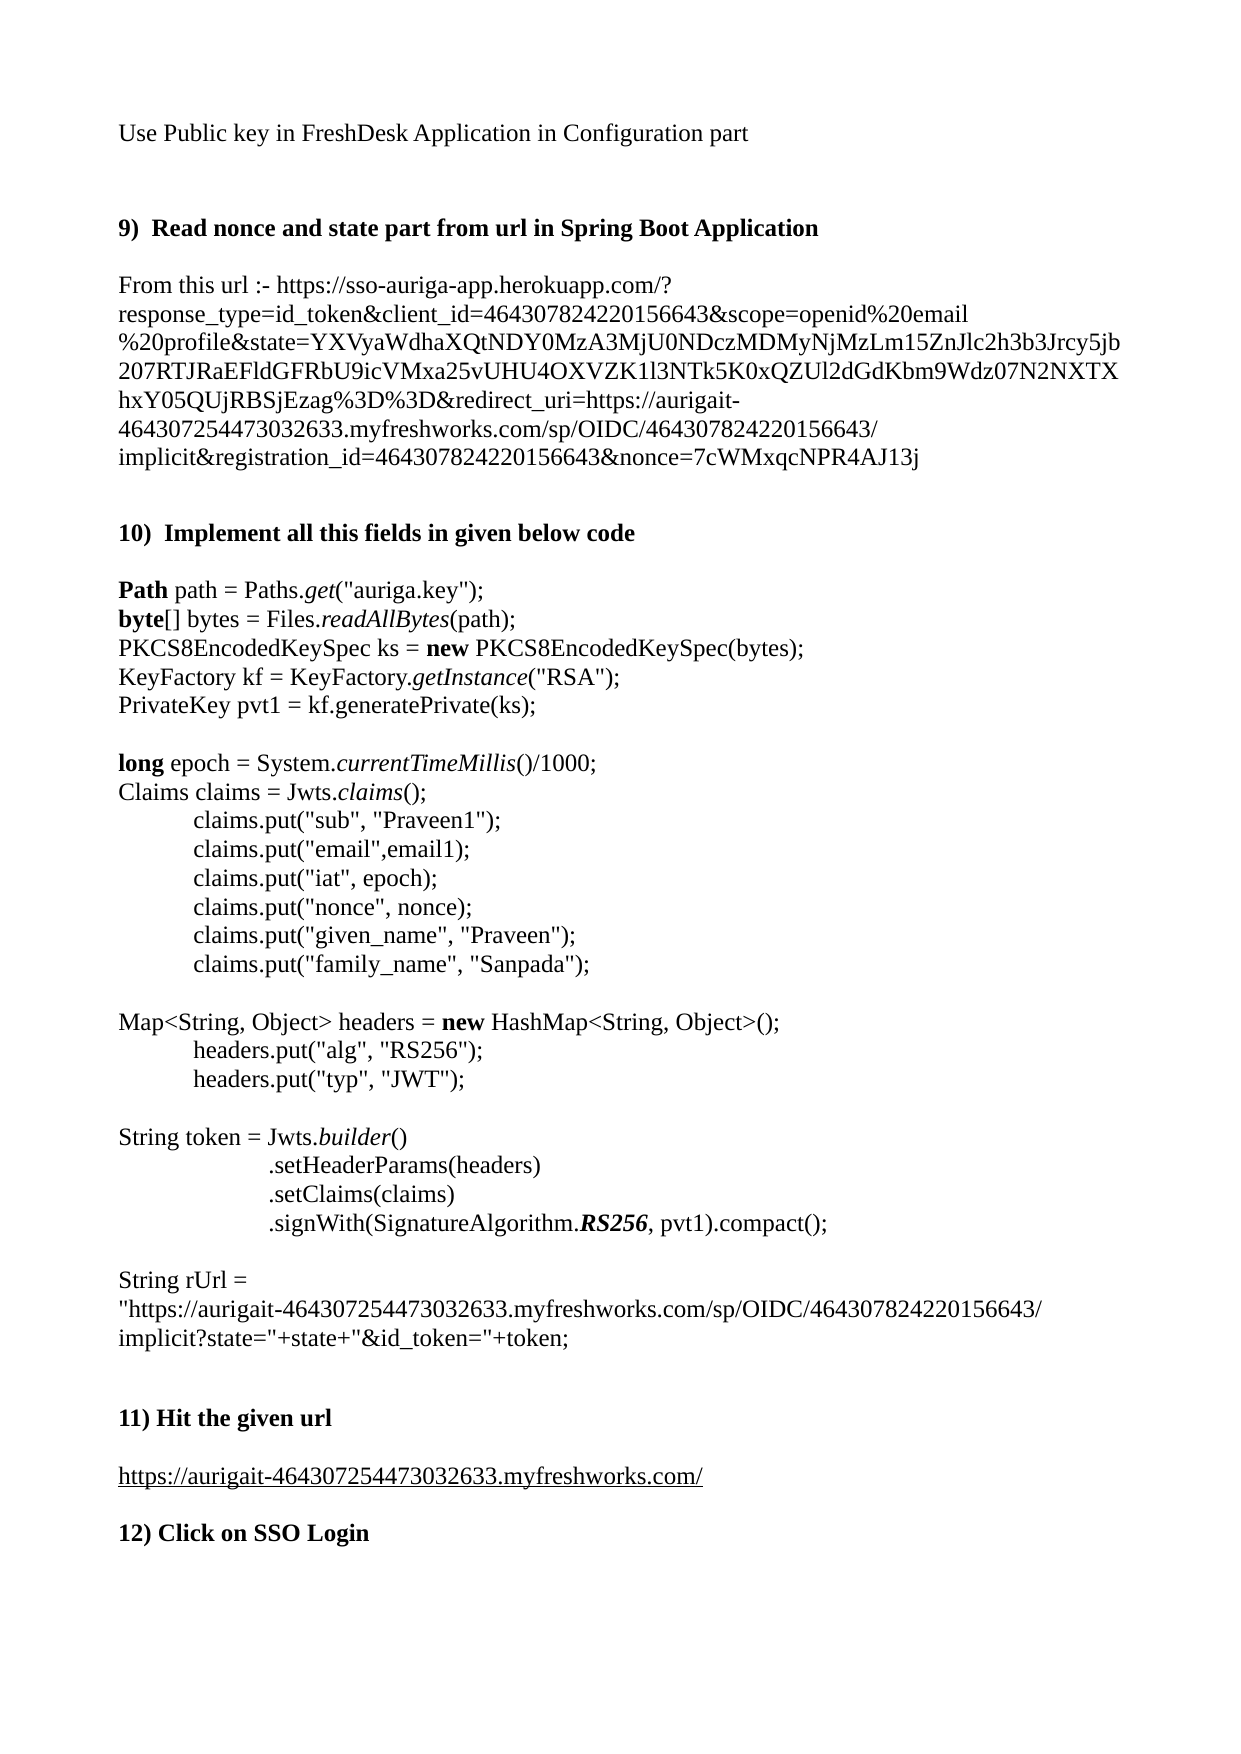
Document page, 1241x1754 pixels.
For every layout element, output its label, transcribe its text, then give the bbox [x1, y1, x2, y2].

text Path path = Paths.get("auriga.key"); [118, 576, 1122, 604]
text Use Public key in FreshDesk Application in Configuration part [118, 118, 1122, 147]
text claims.put("nonce", nonce); [118, 892, 1122, 921]
text From this url :- https://sso-auriga-app.herokuapp.com/?response_type=id_token&client_id=464307824220156643&scope=openid%20email%20profile&state=YXVyaWdhaXQtNDY0MzA3MjU0NDczMDMyNjMzLm15ZnJlc2h3b3Jrcy5jb207RTJRaEFldGFRbU9icVMxa25vUHU4OXVZK1l3NTk5K0xQZUl2dGdKbm9Wdz07N2NXTXhxY05QUjRBSjEzag%3D%3D&redirect_uri=https://aurigait-464307254473032633.myfreshworks.com/sp/OIDC/464307824220156643/implicit&registration_id=464307824220156643&nonce=7cWMxqcNPR4AJ13j [118, 270, 1122, 471]
text claims.put("iat", epoch); [118, 863, 1122, 892]
text 11) Hit the given url [118, 1403, 1122, 1432]
text PKCS8EncodedKeySpec ks = new PKCS8EncodedKeySpec(bytes); [118, 633, 1122, 662]
text 10) Implement all this fields in given below code [118, 518, 1122, 547]
text .setHeaderParams(headers) [118, 1151, 1122, 1179]
text .signWith(SignatureAlgorithm.RS256, pvt1).compact(); [118, 1208, 1122, 1237]
text claims.put("family_name", "Sanpada"); [118, 949, 1122, 978]
text .setClaims(claims) [118, 1179, 1122, 1208]
text byte[] bytes = Files.readAllBytes(path); [118, 604, 1122, 633]
text headers.put("alg", "RS256"); [118, 1036, 1122, 1064]
text String token = Jwts.builder() [118, 1122, 1122, 1151]
text claims.put("given_name", "Praveen"); [118, 921, 1122, 949]
text long epoch = System.currentTimeMillis()/1000; [118, 748, 1122, 777]
text claims.put("email",email1); [118, 834, 1122, 863]
text headers.put("typ", "JWT"); [118, 1064, 1122, 1093]
text KeyFactory kf = KeyFactory.getInstance("RSA"); [118, 662, 1122, 691]
text https://aurigait-464307254473032633.myfreshworks.com/ [118, 1461, 1122, 1489]
text PrivateKey pvt1 = kf.generatePrivate(ks); [118, 691, 1122, 719]
text Map<String, Object> headers = new HashMap<String, Object>(); [118, 1007, 1122, 1036]
text claims.put("sub", "Praveen1"); [118, 806, 1122, 834]
text String rUrl = "https://aurigait-464307254473032633.myfreshworks.com/sp/OIDC/464307824220156643/implicit?state="+state+"&id_token="+token; [118, 1266, 1122, 1352]
text 9) Read nonce and state part from url in Spring Boot Application [118, 213, 1122, 242]
text Claims claims = Jwts.claims(); [118, 777, 1122, 806]
text 12) Click on SSO Login [118, 1518, 1122, 1547]
